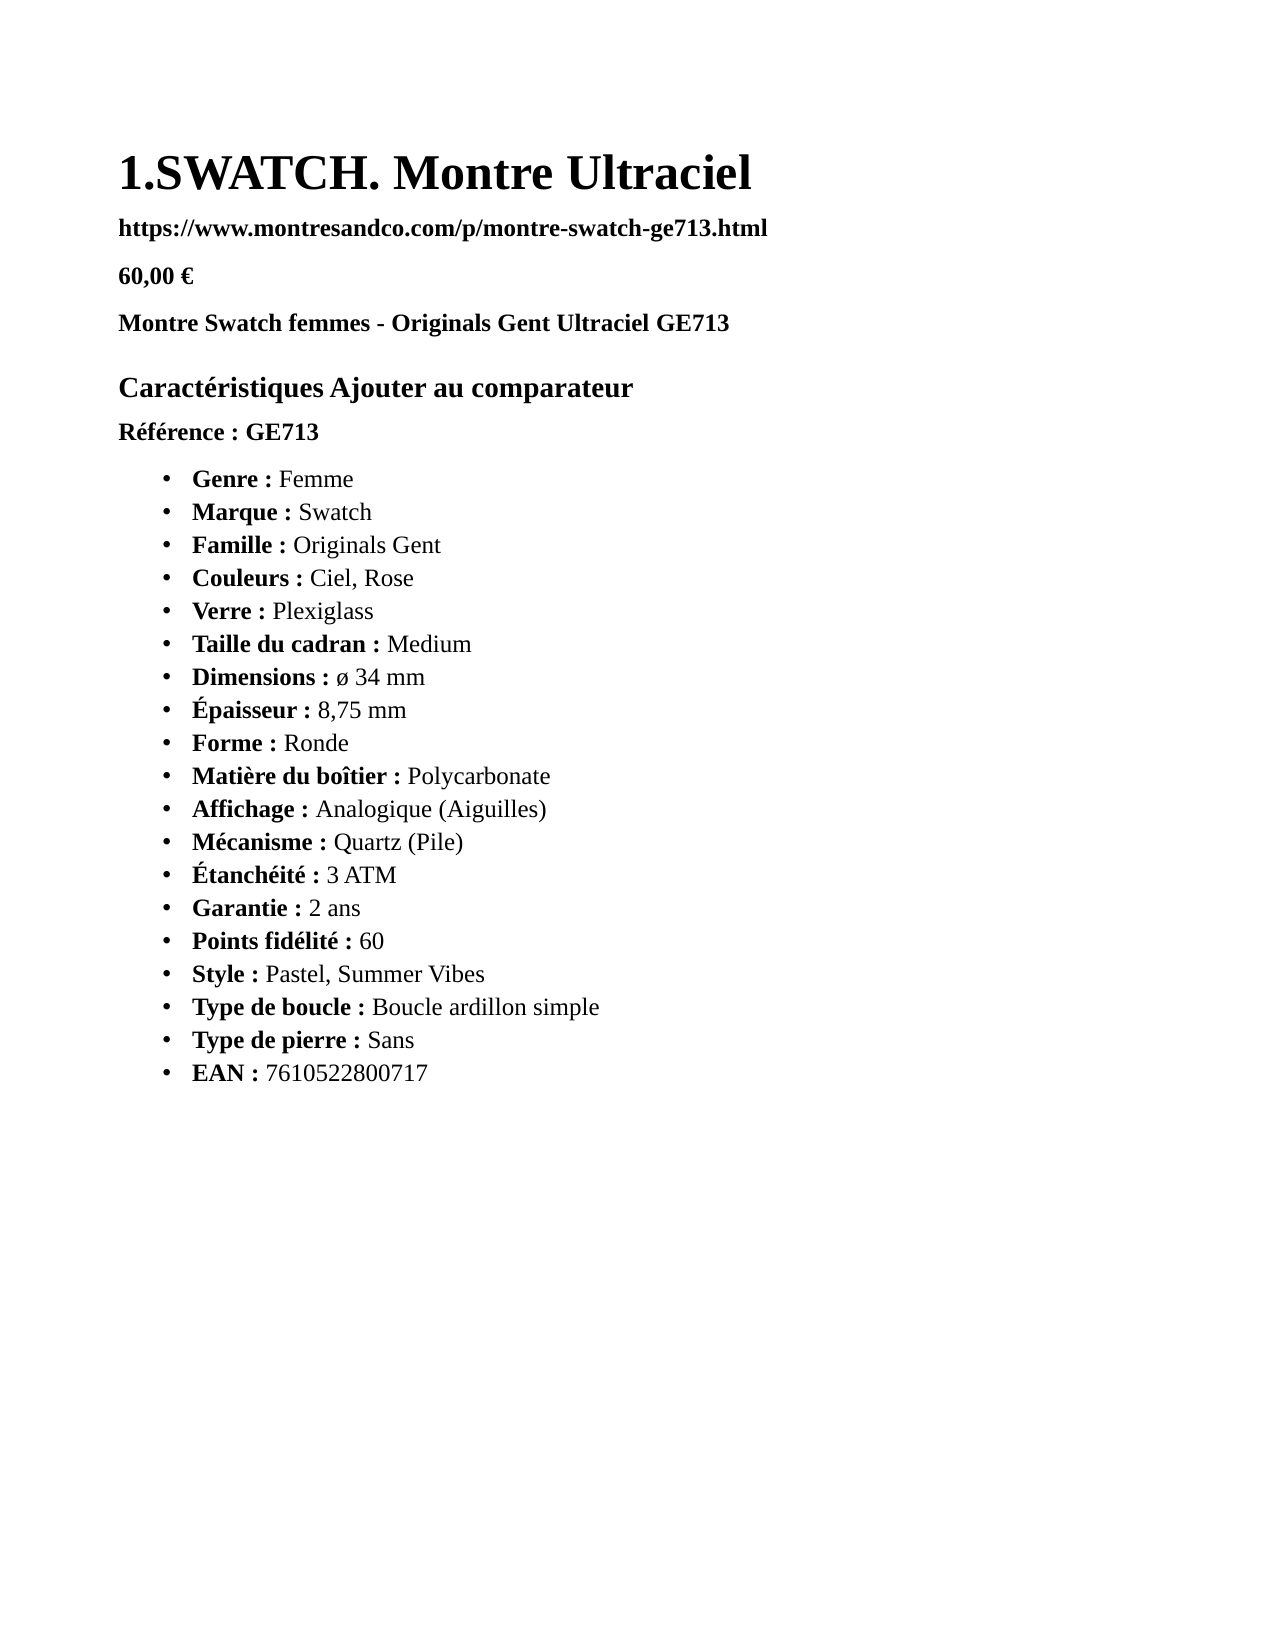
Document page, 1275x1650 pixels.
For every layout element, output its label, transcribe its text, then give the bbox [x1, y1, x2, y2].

list Garantie : 2 ans [162, 893, 1157, 922]
list Forme : Ronde [162, 728, 1157, 757]
list Couleurs : Ciel, Rose [162, 563, 1157, 592]
subtitle 1.SWATCH. Montre Ultraciel [118, 143, 1157, 201]
list Taille du cadran : Medium [162, 629, 1157, 658]
subtitle Caractéristiques Ajouter au comparateur [118, 371, 1157, 404]
list Marque : Swatch [162, 497, 1157, 526]
text Référence : GE713 [118, 417, 1157, 445]
text 60,00 € [118, 261, 1157, 289]
list Matière du boîtier : Polycarbonate [162, 761, 1157, 790]
text Montre Swatch femmes - Originals Gent Ultraciel GE713 [118, 308, 1157, 337]
list Épaisseur : 8,75 mm [162, 695, 1157, 724]
list Étanchéité : 3 ATM [162, 860, 1157, 889]
list Affichage : Analogique (Aiguilles) [162, 794, 1157, 823]
list Style : Pastel, Summer Vibes [162, 959, 1157, 988]
list Type de pierre : Sans [162, 1026, 1157, 1054]
list EAN : 7610522800717 [162, 1058, 1157, 1087]
list Dimensions : ø 34 mm [162, 662, 1157, 691]
list Type de boucle : Boucle ardillon simple [162, 992, 1157, 1021]
list Genre : Femme [162, 464, 1157, 493]
list Verre : Plexiglass [162, 596, 1157, 625]
list Points fidélité : 60 [162, 926, 1157, 955]
list Mécanisme : Quartz (Pile) [162, 827, 1157, 856]
text https://www.montresandco.com/p/montre-swatch-ge713.html [118, 213, 1157, 242]
list Famille : Originals Gent [162, 530, 1157, 559]
